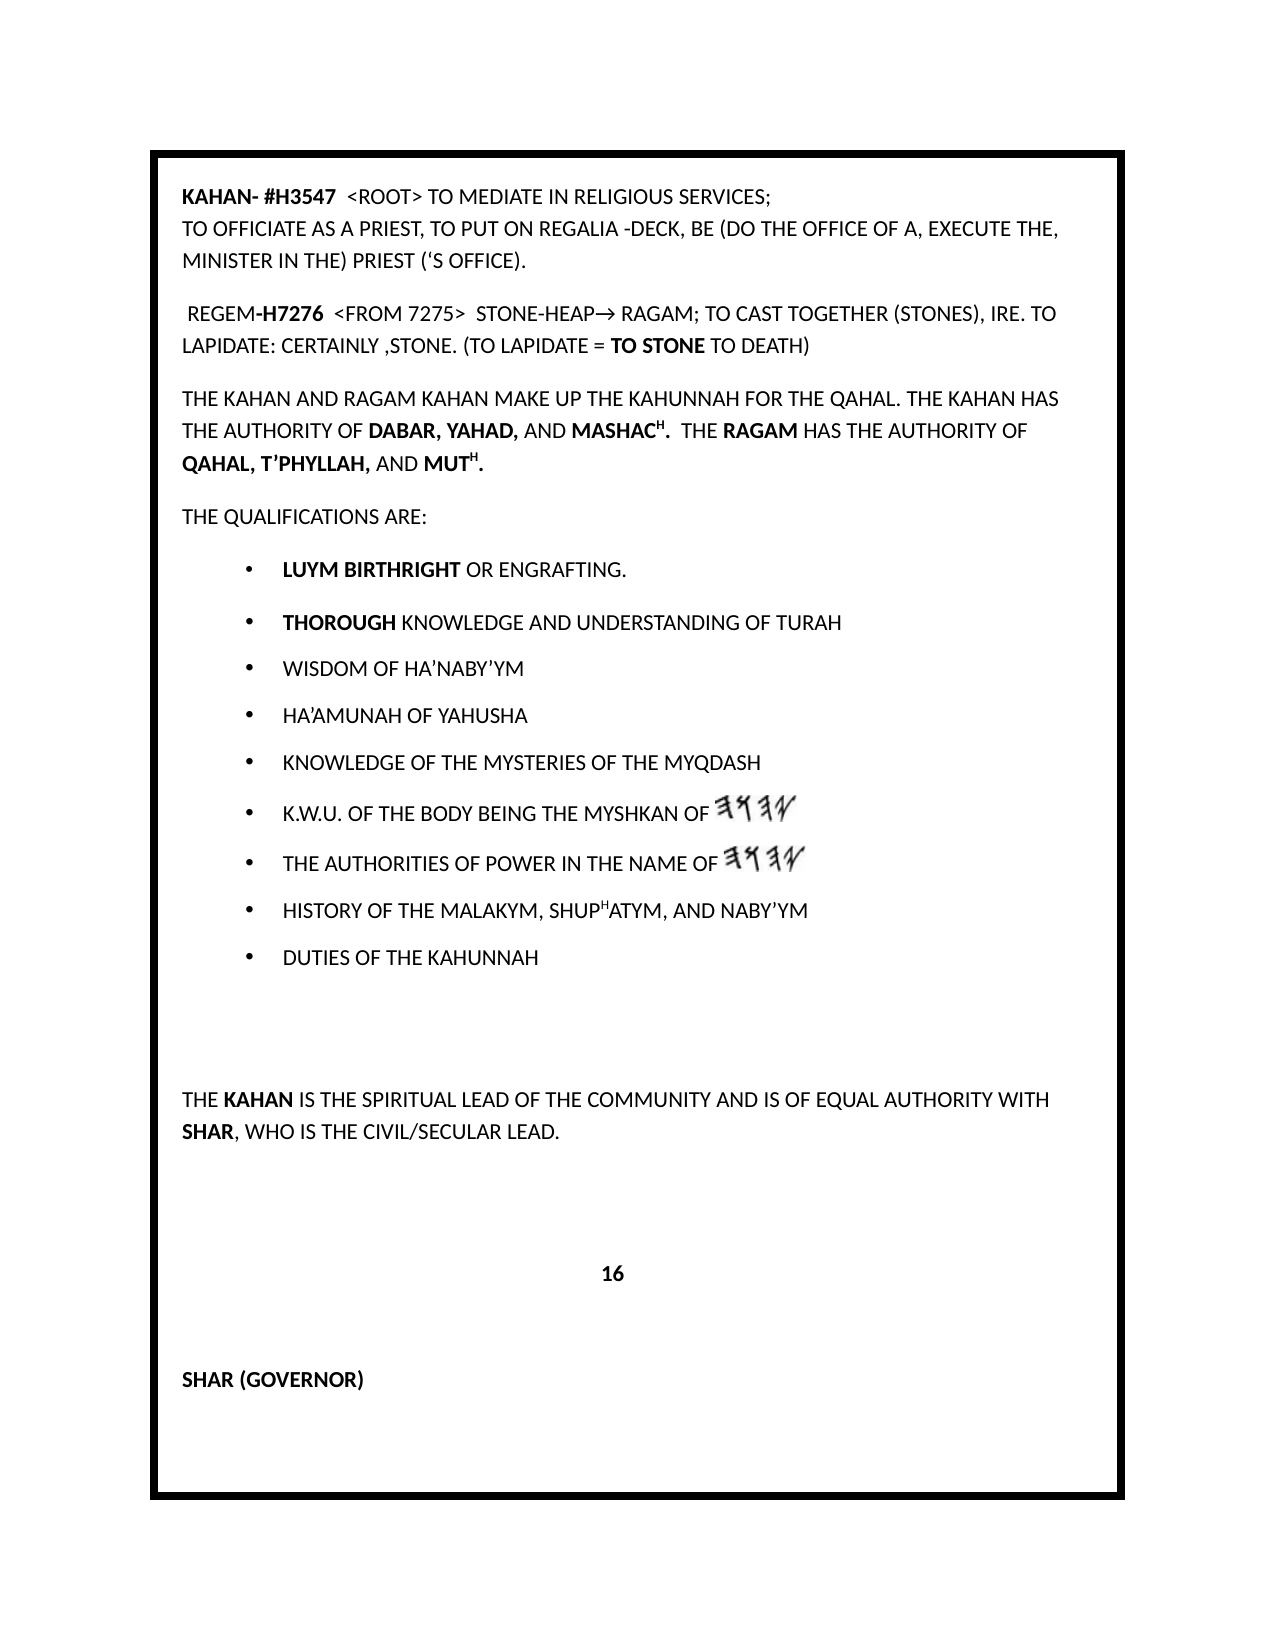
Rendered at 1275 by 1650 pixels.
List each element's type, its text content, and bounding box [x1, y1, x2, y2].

text KAHAN- #H3547 <ROOT> TO MEDIATE IN RELIGIOUS SERVICES; TO OFFICIATE AS A PRIEST, TO PUT ON REGALIA -DECK, BE (DO THE OFFICE OF A, EXECUTE THE, MINISTER IN THE) PRIEST (‘S OFFICE). [182, 182, 1093, 274]
text THE QUALIFICATIONS ARE: [182, 502, 1093, 530]
list THE AUTHORITIES OF POWER IN THE NAME OF [245, 846, 1093, 878]
list KNOWLEDGE OF THE MYSTERIES OF THE MYQDASH [245, 748, 1093, 776]
list K.W.U. OF THE BODY BEING THE MYSHKAN OF [245, 795, 1093, 827]
list WISDOM OF HA’NABY’YM [245, 654, 1093, 683]
text 16 [182, 1259, 1093, 1287]
text THE KAHAN IS THE SPIRITUAL LEAD OF THE COMMUNITY AND IS OF EQUAL AUTHORITY WITH SHAR, WHO IS THE CIVIL/SECULAR LEAD. [182, 1085, 1093, 1145]
list HA’AMUNAH OF YAHUSHA [245, 701, 1093, 729]
text SHAR (GOVERNOR) [182, 1365, 1093, 1393]
list DUTIES OF THE KAHUNNAH [245, 943, 1093, 971]
text THE KAHAN AND RAGAM KAHAN MAKE UP THE KAHUNNAH FOR THE QAHAL. THE KAHAN HAS THE AUTHORITY OF DABAR, YAHAD, AND MASHACH. THE RAGAM HAS THE AUTHORITY OF QAHAL, T’PHYLLAH, AND MUTH. [182, 384, 1093, 477]
text REGEM-H7276 <FROM 7275> STONE-HEAP→ RAGAM; TO CAST TOGETHER (STONES), IRE. TO LAPIDATE: CERTAINLY ,STONE. (TO LAPIDATE = TO STONE TO DEATH) [182, 299, 1093, 359]
list THOROUGH KNOWLEDGE AND UNDERSTANDING OF TURAH [245, 608, 1093, 636]
list HISTORY OF THE MALAKYM, SHUPHATYM, AND NABY’YM [245, 896, 1093, 924]
list LUYM BIRTHRIGHT OR ENGRAFTING. [245, 555, 1093, 583]
